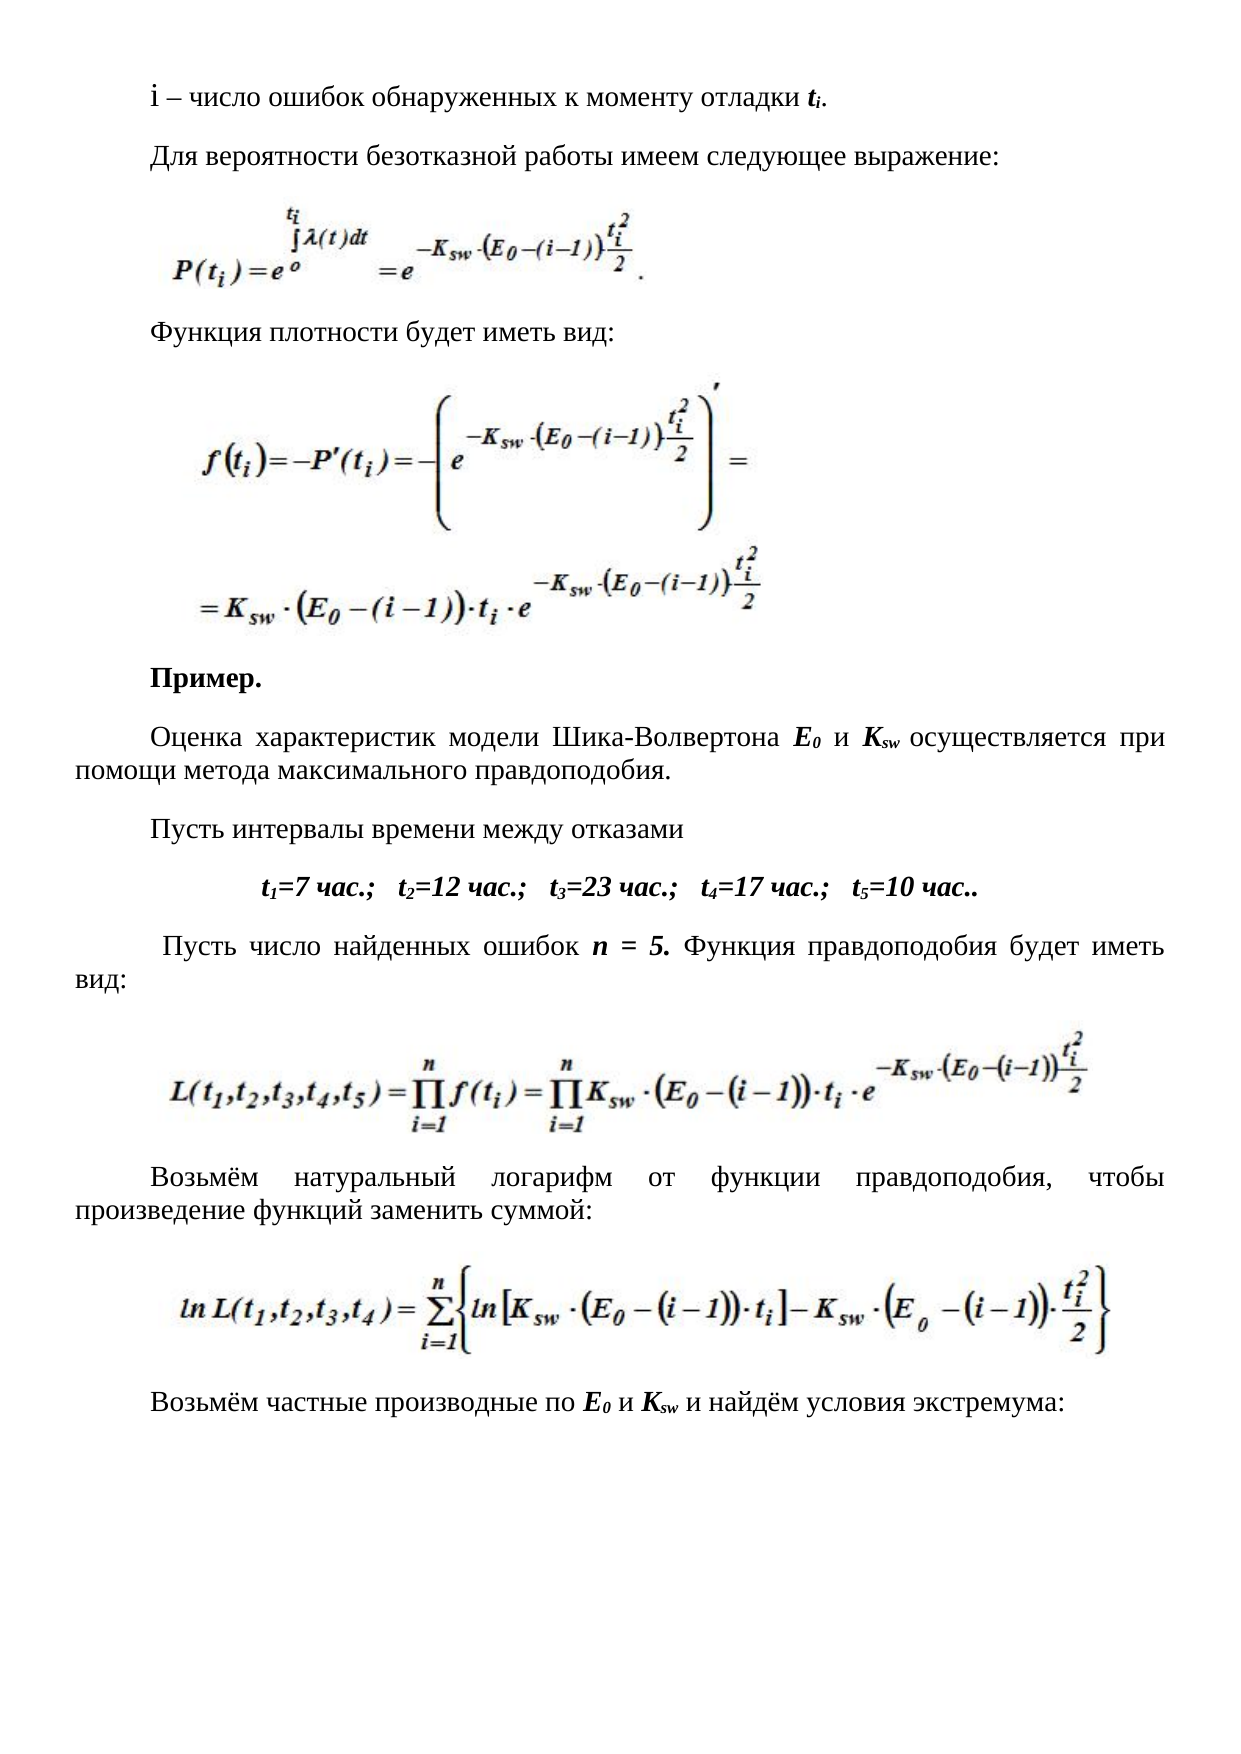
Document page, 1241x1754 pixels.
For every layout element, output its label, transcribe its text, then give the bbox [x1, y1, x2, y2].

text Пример. [75, 660, 1165, 694]
text Функция плотности будет иметь вид: [75, 314, 1165, 348]
picture [157, 196, 653, 289]
text Возьмём натуральный логарифм от функции правдоподобия, чтобы произведение функций заменить суммой: [75, 1159, 1165, 1226]
text Возьмём частные производные по E0 и Ksw и найдём условия экстремума: [75, 1384, 1165, 1417]
picture [157, 372, 764, 636]
text Пусть интервалы времени между отказами [75, 811, 1165, 844]
picture [157, 1251, 1111, 1359]
text Для вероятности безотказной работы имеем следующее выражение: [75, 138, 1165, 172]
picture [157, 1020, 1094, 1134]
text t1=7 час.; t2=12 час.; t3=23 час.; t4=17 час.; t5=10 час.. [75, 869, 1165, 903]
text Пусть число найденных ошибок n = 5. Функция правдоподобия будет иметь вид: [75, 928, 1165, 995]
text i – число ошибок обнаруженных к моменту отладки ti. [148, 75, 1165, 113]
text Оценка характеристик модели Шика-Волвертона E0 и Ksw осуществляется при помощи метода максимального правдоподобия. [75, 719, 1165, 786]
